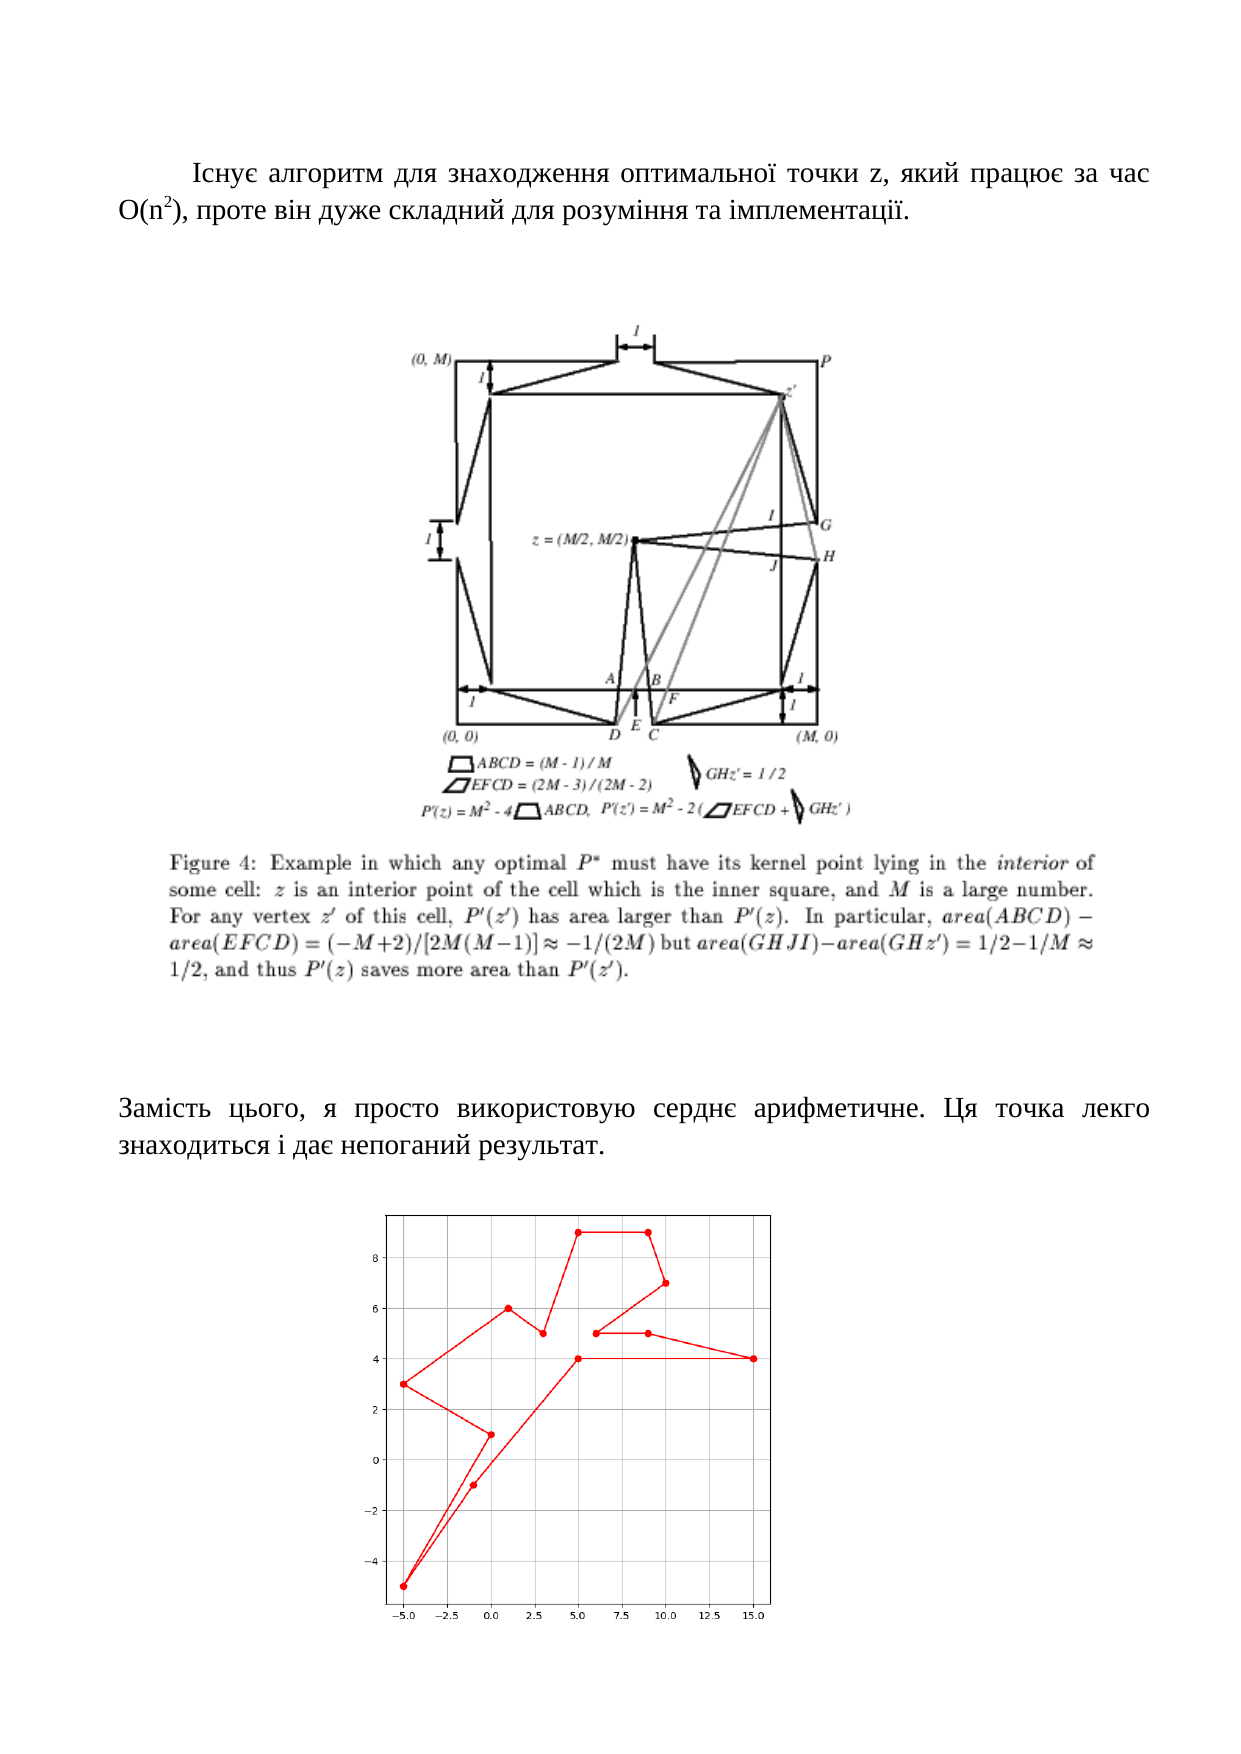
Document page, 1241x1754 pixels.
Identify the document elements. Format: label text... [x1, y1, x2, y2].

picture [353, 1192, 795, 1645]
text Замість цього, я просто використовую серднє арифметичне. Ця точка лекго знаходиться і дає непоганий результат. [118, 1090, 1152, 1161]
text Існує алгоритм для знаходження оптимальної точки z, який працює за час O(n2), проте він дуже складний для розуміння та імплементації. [118, 155, 1152, 225]
picture [154, 280, 1116, 1014]
